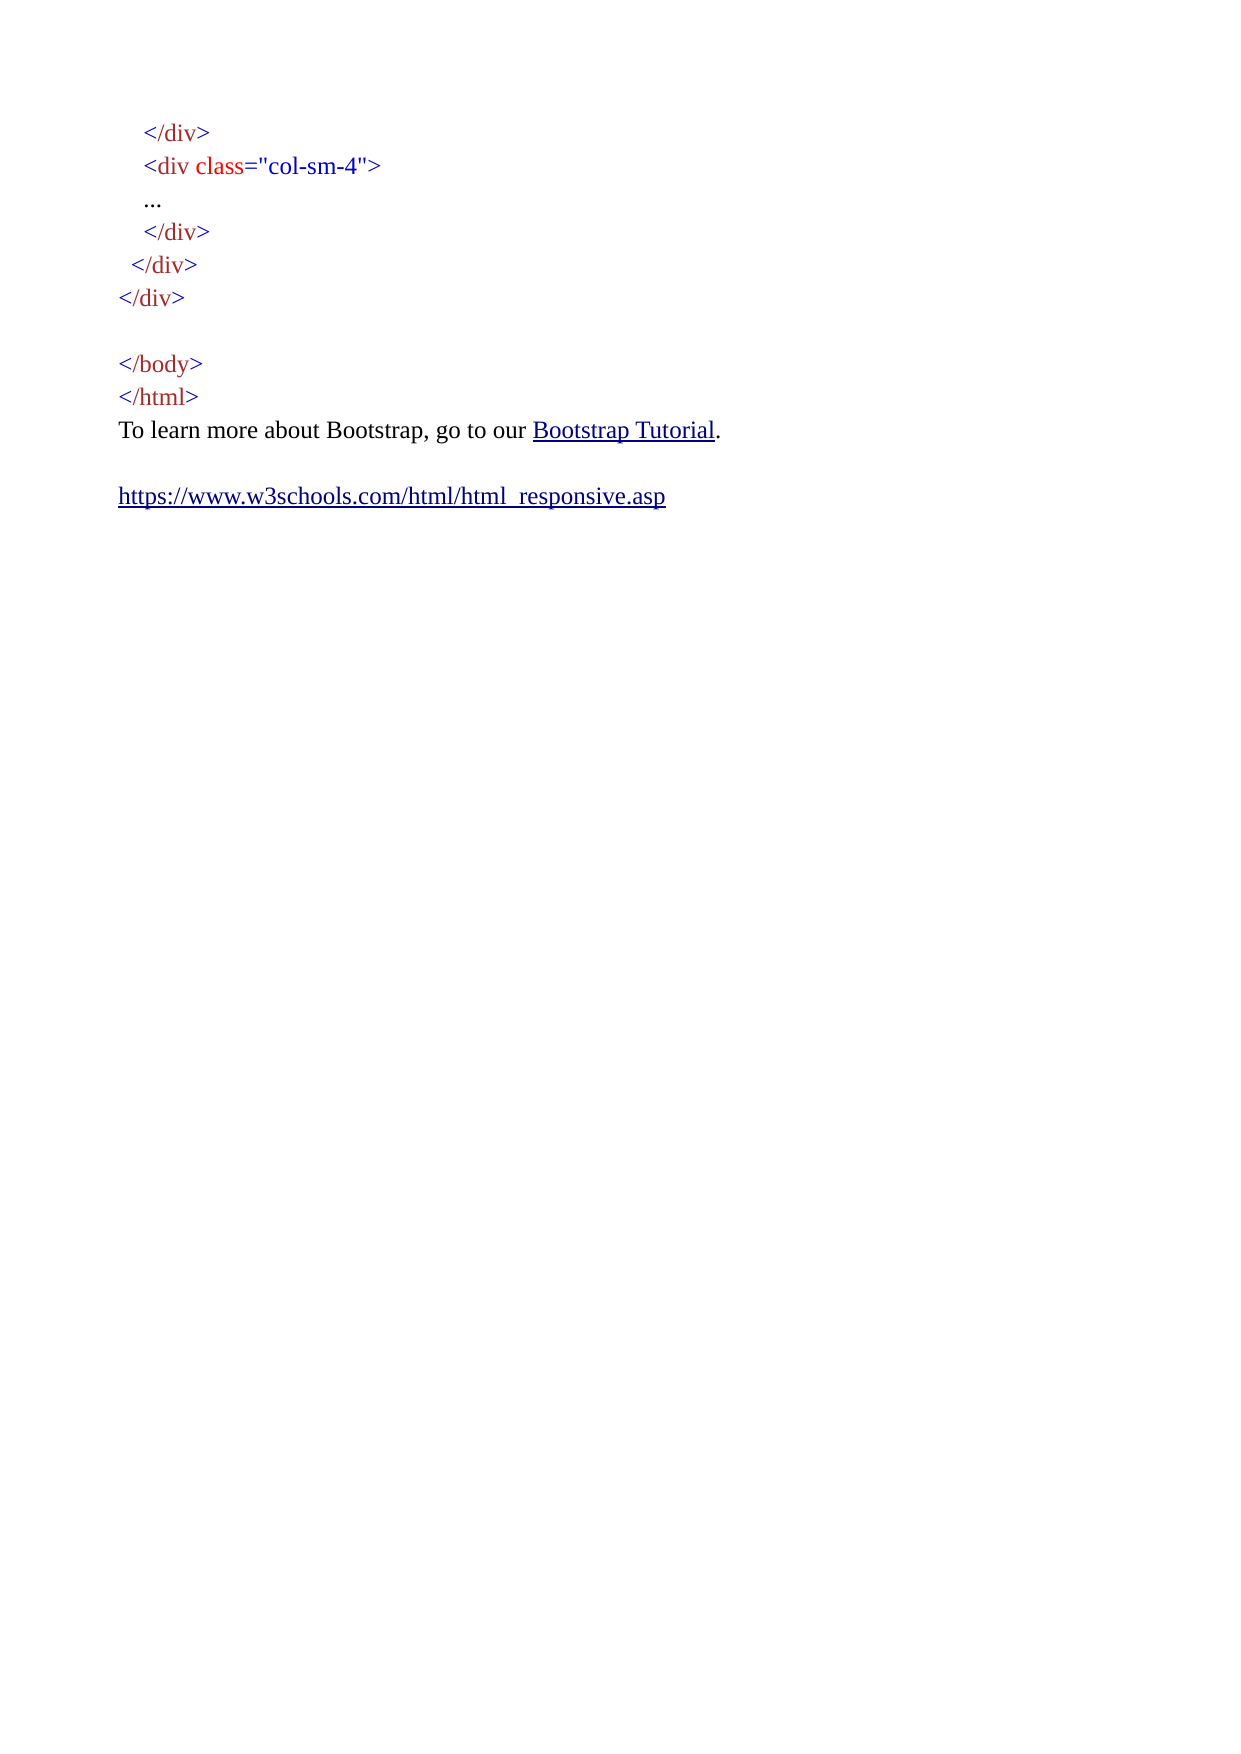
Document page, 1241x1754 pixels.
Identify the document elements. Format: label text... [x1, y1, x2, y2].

text To learn more about Bootstrap, go to our Bootstrap Tutorial. [118, 415, 1122, 444]
text </div> <div class="col-sm-4"> ... </div> </div> </div> </body> </html> [118, 118, 1122, 411]
text https://www.w3schools.com/html/html_responsive.asp [118, 481, 1122, 510]
